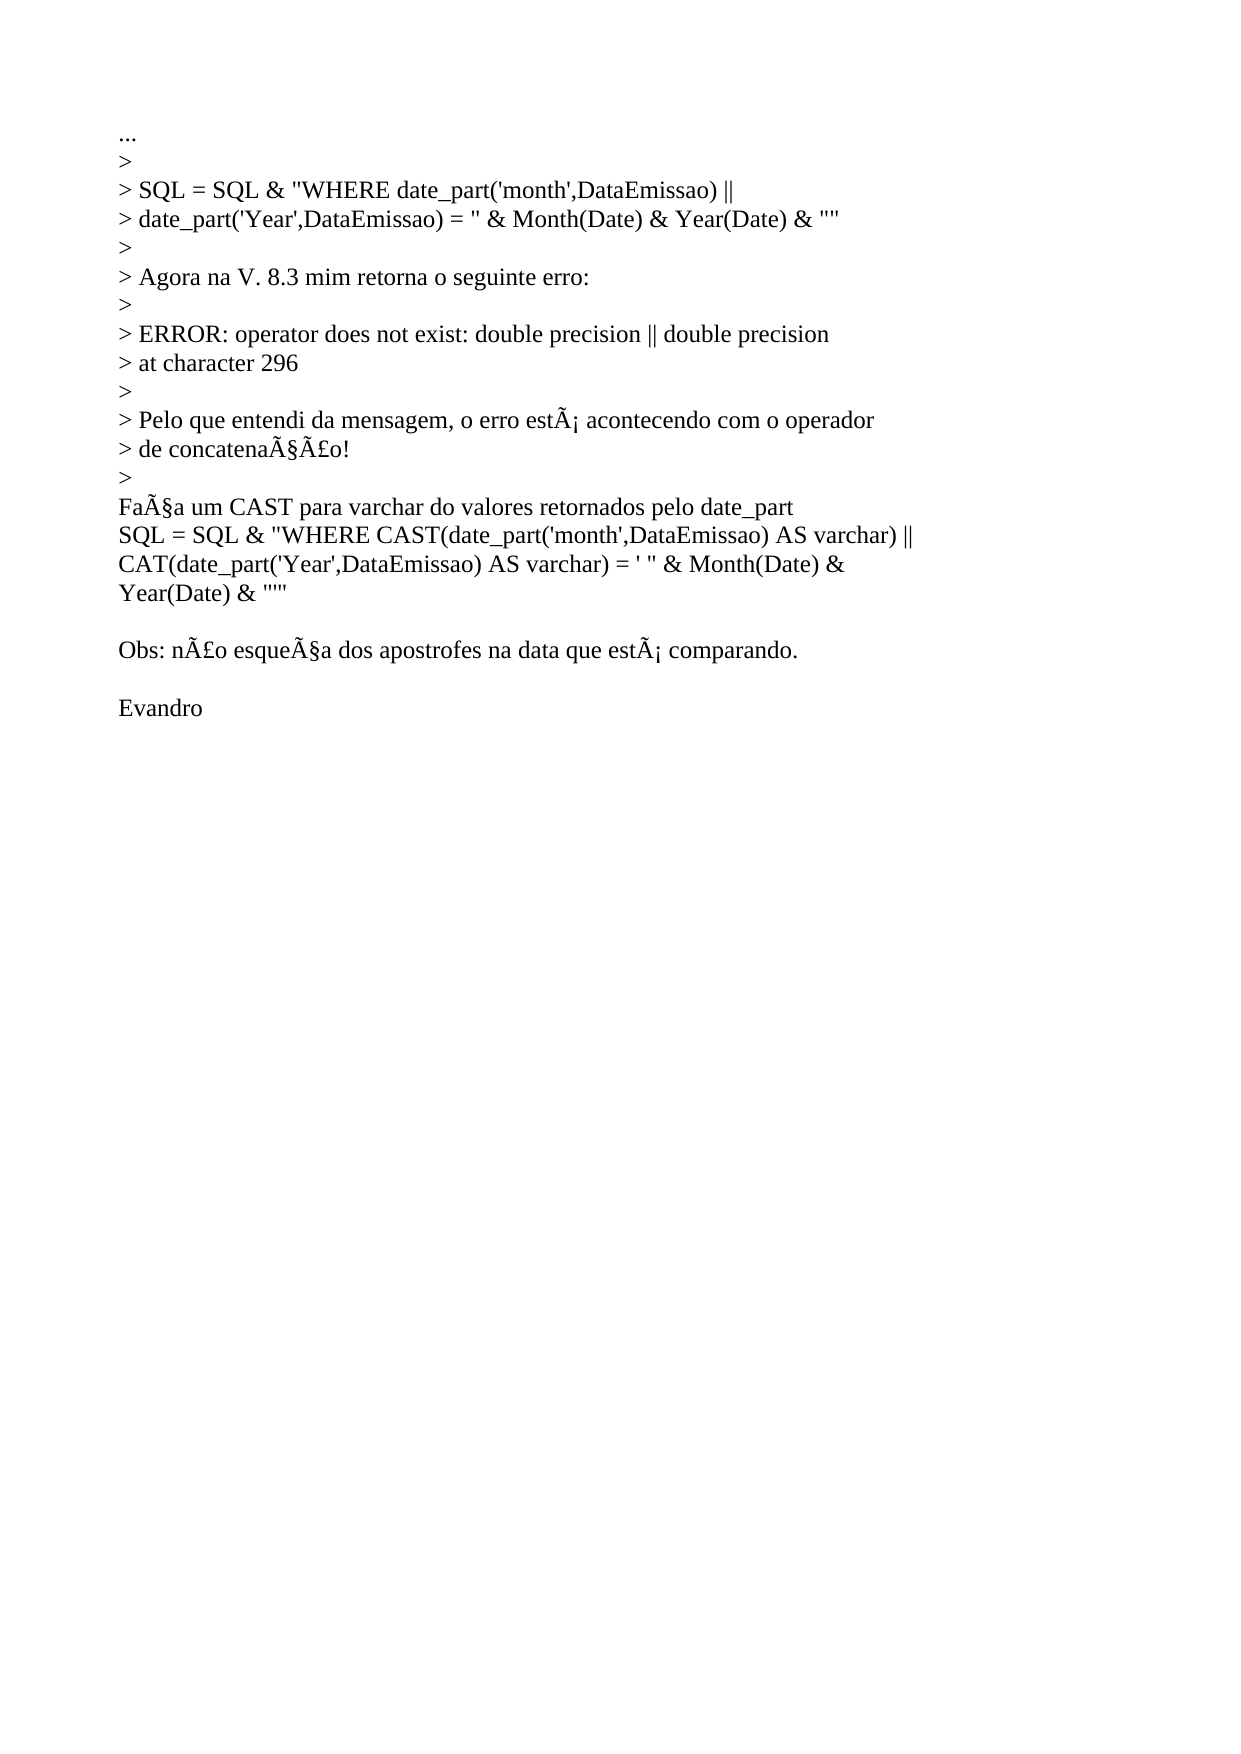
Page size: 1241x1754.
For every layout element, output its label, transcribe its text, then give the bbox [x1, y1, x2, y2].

text Evandro [118, 693, 1122, 722]
text ... [118, 118, 1122, 147]
text > ERROR: operator does not exist: double precision || double precision [118, 319, 1122, 348]
text Obs: nÃ£o esqueÃ§a dos apostrofes na data que estÃ¡ comparando. [118, 636, 1122, 664]
text > Pelo que entendi da mensagem, o erro estÃ¡ acontecendo com o operador [118, 406, 1122, 434]
text > date_part('Year',DataEmissao) = " & Month(Date) & Year(Date) & "" [118, 204, 1122, 233]
text > [118, 291, 1122, 319]
text > SQL = SQL & "WHERE date_part('month',DataEmissao) || [118, 176, 1122, 204]
text > [118, 147, 1122, 176]
text > at character 296 [118, 348, 1122, 377]
text > de concatenaÃ§Ã£o! [118, 434, 1122, 463]
text > [118, 233, 1122, 262]
text FaÃ§a um CAST para varchar do valores retornados pelo date_part [118, 492, 1122, 521]
text > Agora na V. 8.3 mim retorna o seguinte erro: [118, 262, 1122, 291]
text > [118, 463, 1122, 492]
text Year(Date) & "'" [118, 578, 1122, 607]
text SQL = SQL & "WHERE CAST(date_part('month',DataEmissao) AS varchar) || [118, 521, 1122, 549]
text CAT(date_part('Year',DataEmissao) AS varchar) = ' " & Month(Date) & [118, 549, 1122, 578]
text > [118, 377, 1122, 406]
